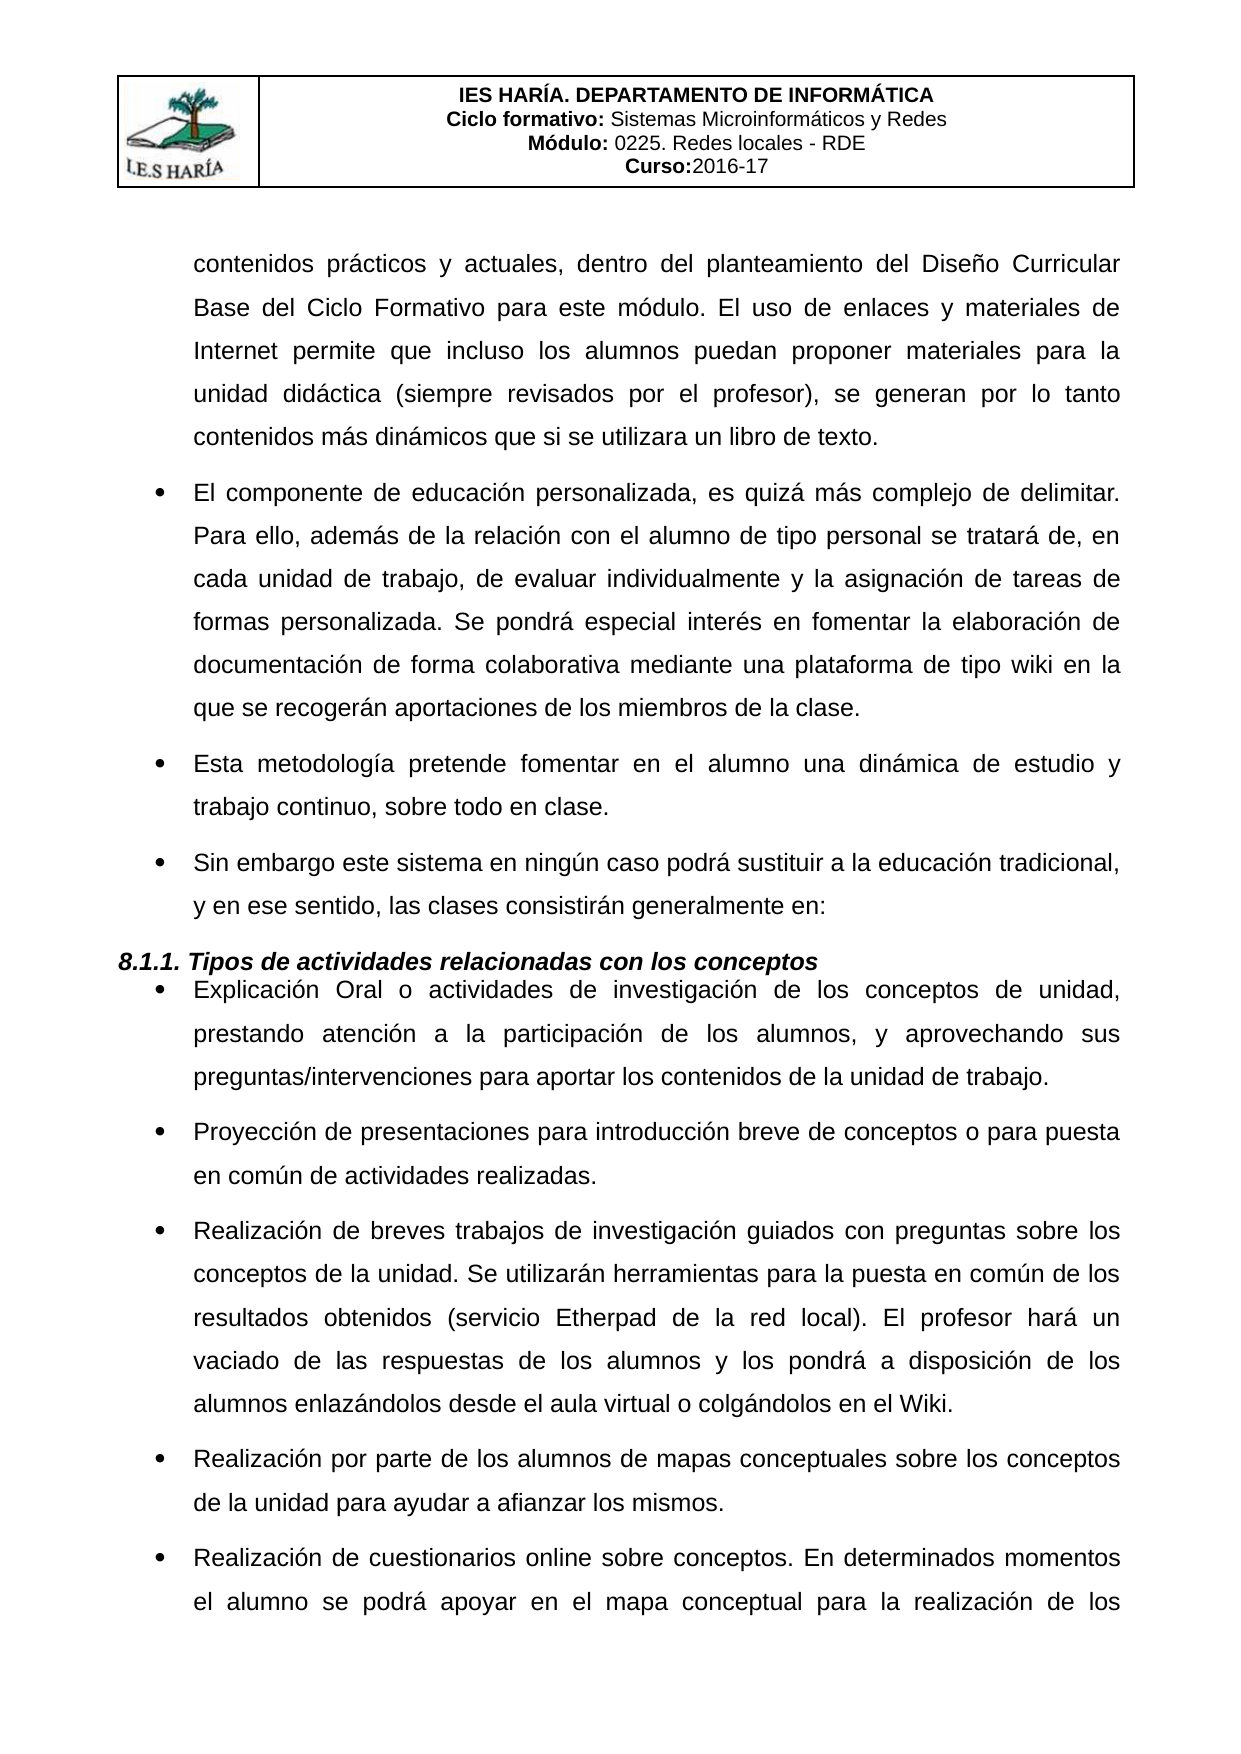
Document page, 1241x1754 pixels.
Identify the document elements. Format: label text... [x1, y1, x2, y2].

list Explicación Oral o actividades de investigación de los conceptos de unidad, prestando atención a la participación de los alumnos, y aprovechando sus preguntas/intervenciones para aportar los contenidos de la unidad de trabajo. [156, 975, 1122, 1091]
picture [123, 82, 241, 180]
list Realización de cuestionarios online sobre conceptos. En determinados momentos el alumno se podrá apoyar en el mapa conceptual para la realización de los [156, 1543, 1122, 1615]
list Realización de breves trabajos de investigación guiados con preguntas sobre los conceptos de la unidad. Se utilizarán herramientas para la puesta en común de los resultados obtenidos (servicio Etherpad de la red local). El profesor hará un vaciado de las respuestas de los alumnos y los pondrá a disposición de los alumnos enlazándolos desde el aula virtual o colgándolos en el Wiki. [156, 1216, 1122, 1418]
list Sin embargo este sistema en ningún caso podrá sustituir a la educación tradicional, y en ese sentido, las clases consistirán generalmente en: [156, 848, 1122, 920]
subtitle 8.1.1. Tipos de actividades relacionadas con los conceptos [118, 947, 1122, 975]
list Esta metodología pretende fomentar en el alumno una dinámica de estudio y trabajo continuo, sobre todo en clase. [156, 749, 1122, 821]
list Realización por parte de los alumnos de mapas conceptuales sobre los conceptos de la unidad para ayudar a afianzar los mismos. [156, 1444, 1122, 1516]
list contenidos prácticos y actuales, dentro del planteamiento del Diseño Curricular Base del Ciclo Formativo para este módulo. El uso de enlaces y materiales de Internet permite que incluso los alumnos puedan proponer materiales para la unidad didáctica (siempre revisados por el profesor), se generan por lo tanto contenidos más dinámicos que si se utilizara un libro de texto. [156, 249, 1122, 451]
list El componente de educación personalizada, es quizá más complejo de delimitar. Para ello, además de la relación con el alumno de tipo personal se tratará de, en cada unidad de trabajo, de evaluar individualmente y la asignación de tareas de formas personalizada. Se pondrá especial interés en fomentar la elaboración de documentación de forma colaborativa mediante una plataforma de tipo wiki en la que se recogerán aportaciones de los miembros de la clase. [156, 478, 1122, 722]
list Proyección de presentaciones para introducción breve de conceptos o para puesta en común de actividades realizadas. [156, 1117, 1122, 1189]
